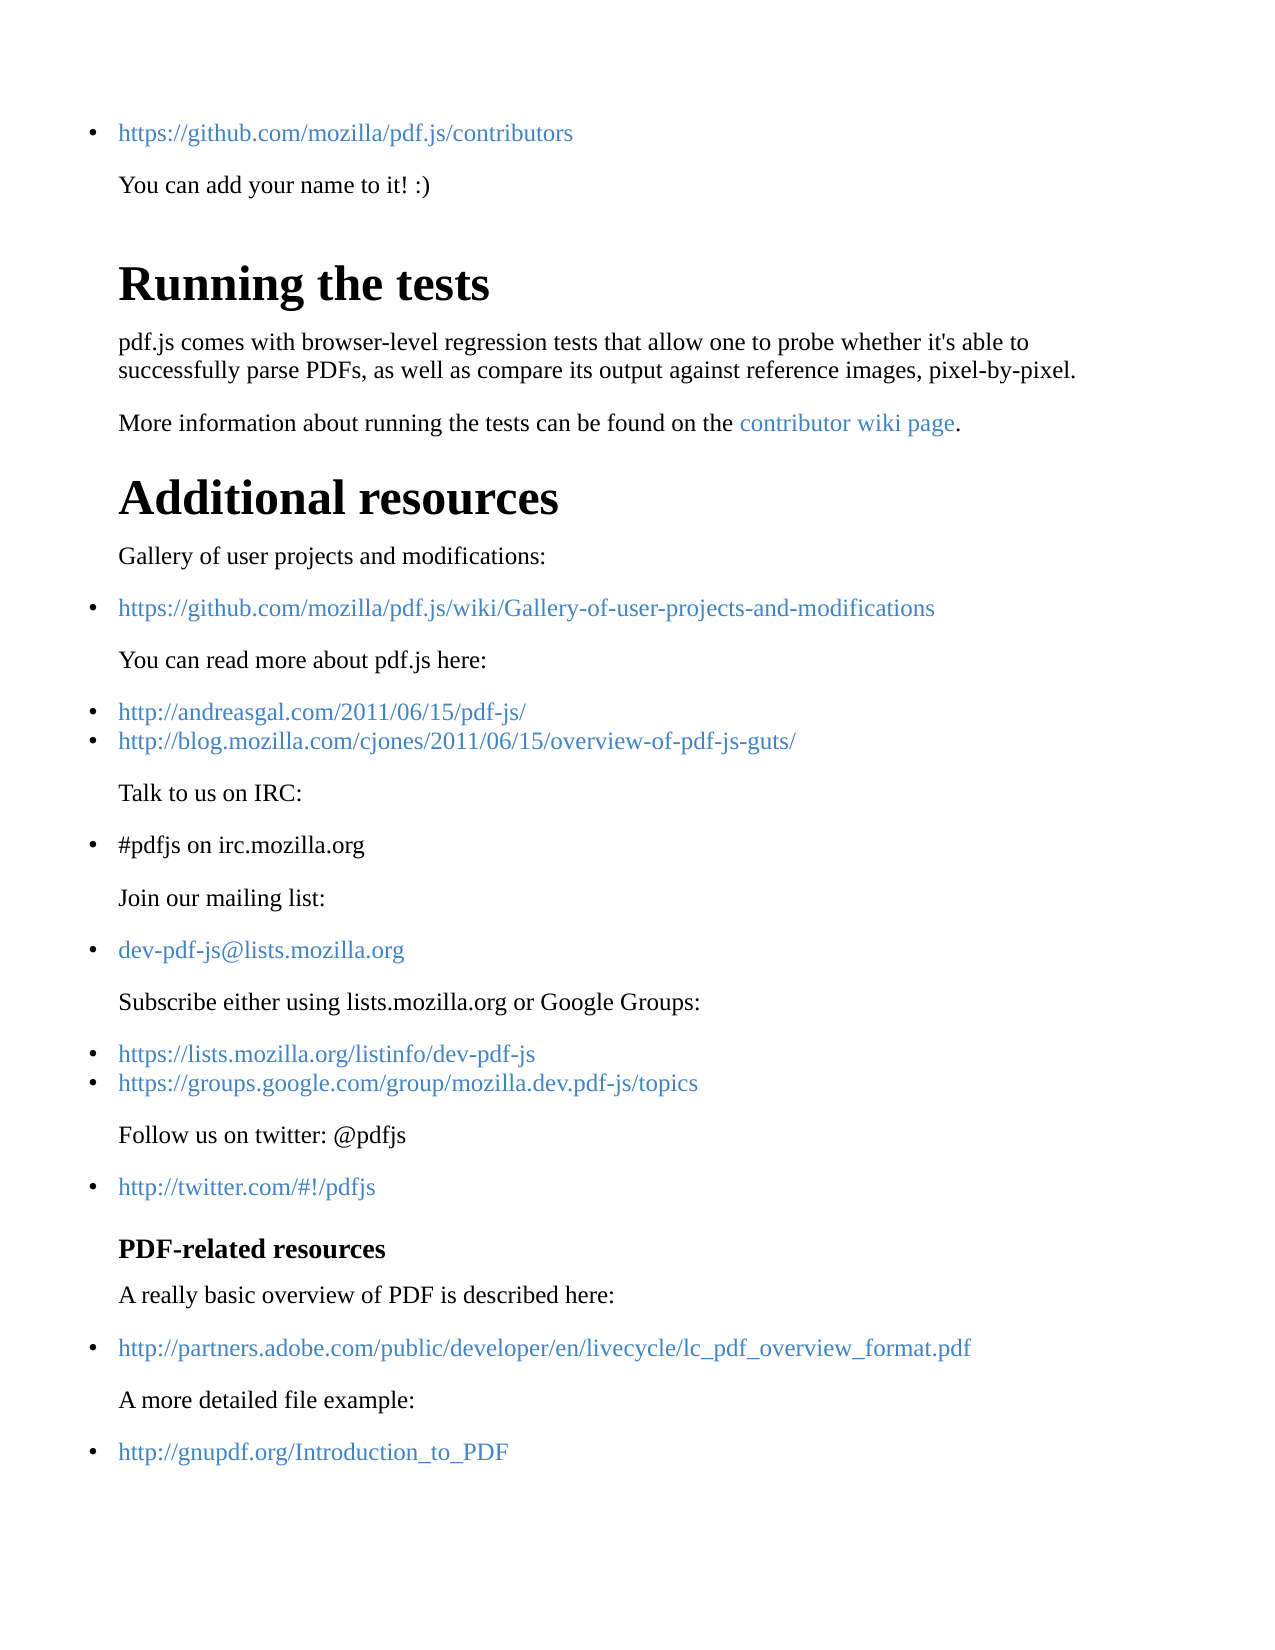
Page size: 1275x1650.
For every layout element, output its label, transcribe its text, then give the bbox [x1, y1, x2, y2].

text More information about running the tests can be found on the contributor wiki page. [118, 408, 1157, 437]
text Join our mailing list: [118, 883, 1157, 912]
subtitle Running the tests [118, 254, 1157, 311]
list http://gnupdf.org/Introduction_to_PDF [118, 1437, 1157, 1466]
list https://lists.mozilla.org/listinfo/dev-pdf-js [118, 1039, 1157, 1068]
list http://andreasgal.com/2011/06/15/pdf-js/ [118, 697, 1157, 726]
text Subscribe either using lists.mozilla.org or Google Groups: [118, 987, 1157, 1016]
text Talk to us on IRC: [118, 778, 1157, 807]
list dev-pdf-js@lists.mozilla.org [118, 935, 1157, 964]
subtitle Additional resources [118, 468, 1157, 525]
text A really basic overview of PDF is described here: [118, 1281, 1157, 1309]
list http://partners.adobe.com/public/developer/en/livecycle/lc_pdf_overview_format.pdf [118, 1333, 1157, 1361]
text Follow us on twitter: @pdfjs [118, 1120, 1157, 1149]
list https://github.com/mozilla/pdf.js/contributors [118, 118, 1157, 147]
text You can read more about pdf.js here: [118, 645, 1157, 674]
list #pdfjs on irc.mozilla.org [118, 831, 1157, 859]
text A more detailed file example: [118, 1385, 1157, 1414]
text Gallery of user projects and modifications: [118, 541, 1157, 570]
text You can add your name to it! :) [118, 170, 1157, 199]
list https://github.com/mozilla/pdf.js/wiki/Gallery-of-user-projects-and-modifications [118, 593, 1157, 622]
subtitle PDF-related resources [118, 1232, 1157, 1265]
list https://groups.google.com/group/mozilla.dev.pdf-js/topics [118, 1068, 1157, 1097]
list http://blog.mozilla.com/cjones/2011/06/15/overview-of-pdf-js-guts/ [118, 726, 1157, 755]
text pdf.js comes with browser-level regression tests that allow one to probe whether it's able to successfully parse PDFs, as well as compare its output against reference images, pixel-by-pixel. [118, 327, 1157, 384]
list http://twitter.com/#!/pdfjs [118, 1172, 1157, 1201]
